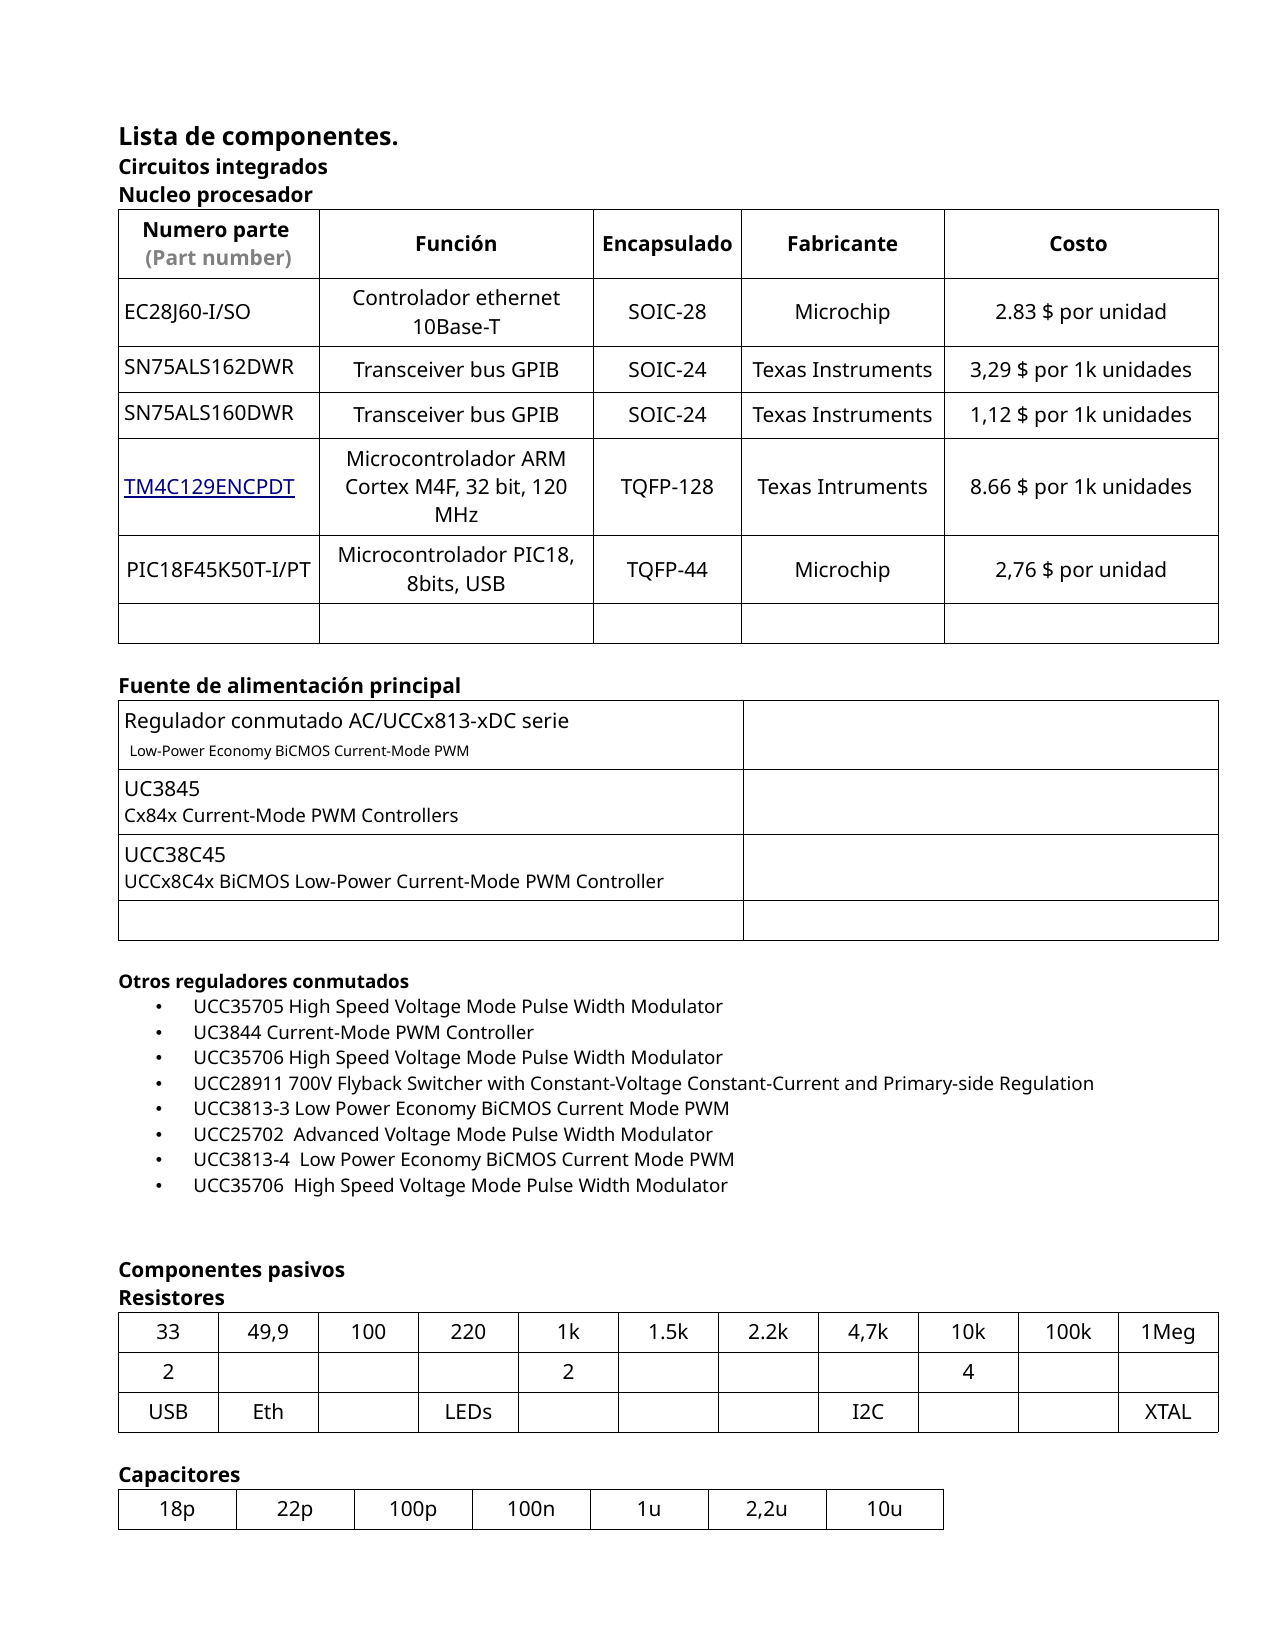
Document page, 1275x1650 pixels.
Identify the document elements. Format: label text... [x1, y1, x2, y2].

table_cell 2.83 $ por unidad [945, 279, 1218, 346]
table_cell [744, 770, 1218, 834]
table_cell [719, 1393, 818, 1432]
table_cell [319, 1393, 418, 1432]
table_header 100p [355, 1490, 472, 1528]
text Otros reguladores conmutados [118, 968, 1157, 994]
table_cell 1,12 $ por 1k unidades [945, 393, 1218, 438]
table_cell Microchip [742, 536, 944, 603]
table_cell Microchip [742, 279, 944, 346]
table_cell 3,29 $ por 1k unidades [945, 347, 1218, 392]
table_cell LEDs [419, 1393, 518, 1432]
table_cell Texas Intruments [742, 439, 944, 535]
text Nucleo procesador [118, 181, 1157, 209]
table_cell [594, 604, 741, 643]
table_header 33 [119, 1313, 218, 1352]
table_cell [119, 901, 743, 939]
text Resistores [118, 1283, 1157, 1312]
table_cell [945, 604, 1218, 643]
table_header [744, 701, 1218, 768]
text Capacitores [118, 1460, 1157, 1488]
table_cell SN75ALS162DWR [119, 347, 319, 392]
table_header Función [320, 210, 593, 277]
list UC3844 Current-Mode PWM Controller [156, 1019, 1157, 1045]
list UCC35705 High Speed Voltage Mode Pulse Width Modulator [156, 994, 1157, 1019]
table_cell [744, 835, 1218, 899]
table_cell 2 [119, 1353, 218, 1392]
table_header 1u [591, 1490, 708, 1528]
table_header 10u [827, 1490, 943, 1528]
table_header 18p [119, 1490, 236, 1528]
table_header 100k [1019, 1313, 1118, 1352]
table_cell Texas Instruments [742, 393, 944, 438]
table_cell Transceiver bus GPIB [320, 347, 593, 392]
table_cell UC3845 Cx84x Current-Mode PWM Controllers [119, 770, 743, 834]
table_header 100n [473, 1490, 590, 1528]
table_cell PIC18F45K50T-I/PT [119, 536, 319, 603]
table_cell Transceiver bus GPIB [320, 393, 593, 438]
table_cell I2C [819, 1393, 918, 1432]
table_header 1k [519, 1313, 618, 1352]
table_cell Microcontrolador PIC18, 8bits, USB [320, 536, 593, 603]
table_header Fabricante [742, 210, 944, 277]
table_cell [719, 1353, 818, 1392]
table_cell UCC38C45 UCCx8C4x BiCMOS Low-Power Current-Mode PWM Controller [119, 835, 743, 899]
list UCC28911 700V Flyback Switcher with Constant-Voltage Constant-Current and Primary-side Regulation [156, 1070, 1157, 1096]
table_cell XTAL [1119, 1393, 1218, 1432]
table_cell 2 [519, 1353, 618, 1392]
table_cell Eth [219, 1393, 318, 1432]
table_cell [744, 901, 1218, 939]
list UCC3813-4 Low Power Economy BiCMOS Current Mode PWM [156, 1147, 1157, 1172]
table_cell Microcontrolador ARM Cortex M4F, 32 bit, 120 MHz [320, 439, 593, 535]
table_cell SOIC-28 [594, 279, 741, 346]
table_header Regulador conmutado AC/UCCx813-xDC serie Low-Power Economy BiCMOS Current-Mode PWM [119, 701, 743, 768]
table_cell TM4C129ENCPDT [119, 439, 319, 535]
text Lista de componentes. [118, 118, 1157, 152]
table_header 10k [919, 1313, 1018, 1352]
table_header Costo [945, 210, 1218, 277]
table_header 2.2k [719, 1313, 818, 1352]
table_cell [319, 1353, 418, 1392]
text Fuente de alimentación principal [118, 672, 1157, 700]
table_cell [819, 1353, 918, 1392]
table_cell [320, 604, 593, 643]
table_cell 2,76 $ por unidad [945, 536, 1218, 603]
table_header 220 [419, 1313, 518, 1352]
table_header Numero parte (Part number) [119, 210, 319, 277]
table_cell [1019, 1393, 1118, 1432]
table_cell [1119, 1353, 1218, 1392]
table_cell Controlador ethernet 10Base-T [320, 279, 593, 346]
list UCC35706 High Speed Voltage Mode Pulse Width Modulator [156, 1172, 1157, 1198]
table_cell [619, 1353, 718, 1392]
table_header 1Meg [1119, 1313, 1218, 1352]
table_cell 8.66 $ por 1k unidades [945, 439, 1218, 535]
table_cell [742, 604, 944, 643]
text Componentes pasivos [118, 1255, 1157, 1283]
text Circuitos integrados [118, 152, 1157, 181]
table_header 22p [237, 1490, 354, 1528]
table_cell EC28J60-I/SO [119, 279, 319, 346]
table_cell Texas Instruments [742, 347, 944, 392]
table_header 4,7k [819, 1313, 918, 1352]
table_cell [1019, 1353, 1118, 1392]
table_cell [419, 1353, 518, 1392]
list UCC3813-3 Low Power Economy BiCMOS Current Mode PWM [156, 1096, 1157, 1121]
table_header 1.5k [619, 1313, 718, 1352]
table_cell [619, 1393, 718, 1432]
table_cell 4 [919, 1353, 1018, 1392]
table_cell SOIC-24 [594, 347, 741, 392]
table_cell SOIC-24 [594, 393, 741, 438]
table_cell [519, 1393, 618, 1432]
table_header 100 [319, 1313, 418, 1352]
list UCC35706 High Speed Voltage Mode Pulse Width Modulator [156, 1045, 1157, 1070]
table_cell TQFP-128 [594, 439, 741, 535]
table_header 2,2u [709, 1490, 826, 1528]
table_header 49,9 [219, 1313, 318, 1352]
table_cell TQFP-44 [594, 536, 741, 603]
list UCC25702 Advanced Voltage Mode Pulse Width Modulator [156, 1121, 1157, 1147]
table_cell [119, 604, 319, 643]
table_cell SN75ALS160DWR [119, 393, 319, 438]
table_header Encapsulado [594, 210, 741, 277]
table_cell [919, 1393, 1018, 1432]
table_cell USB [119, 1393, 218, 1432]
table_cell [219, 1353, 318, 1392]
